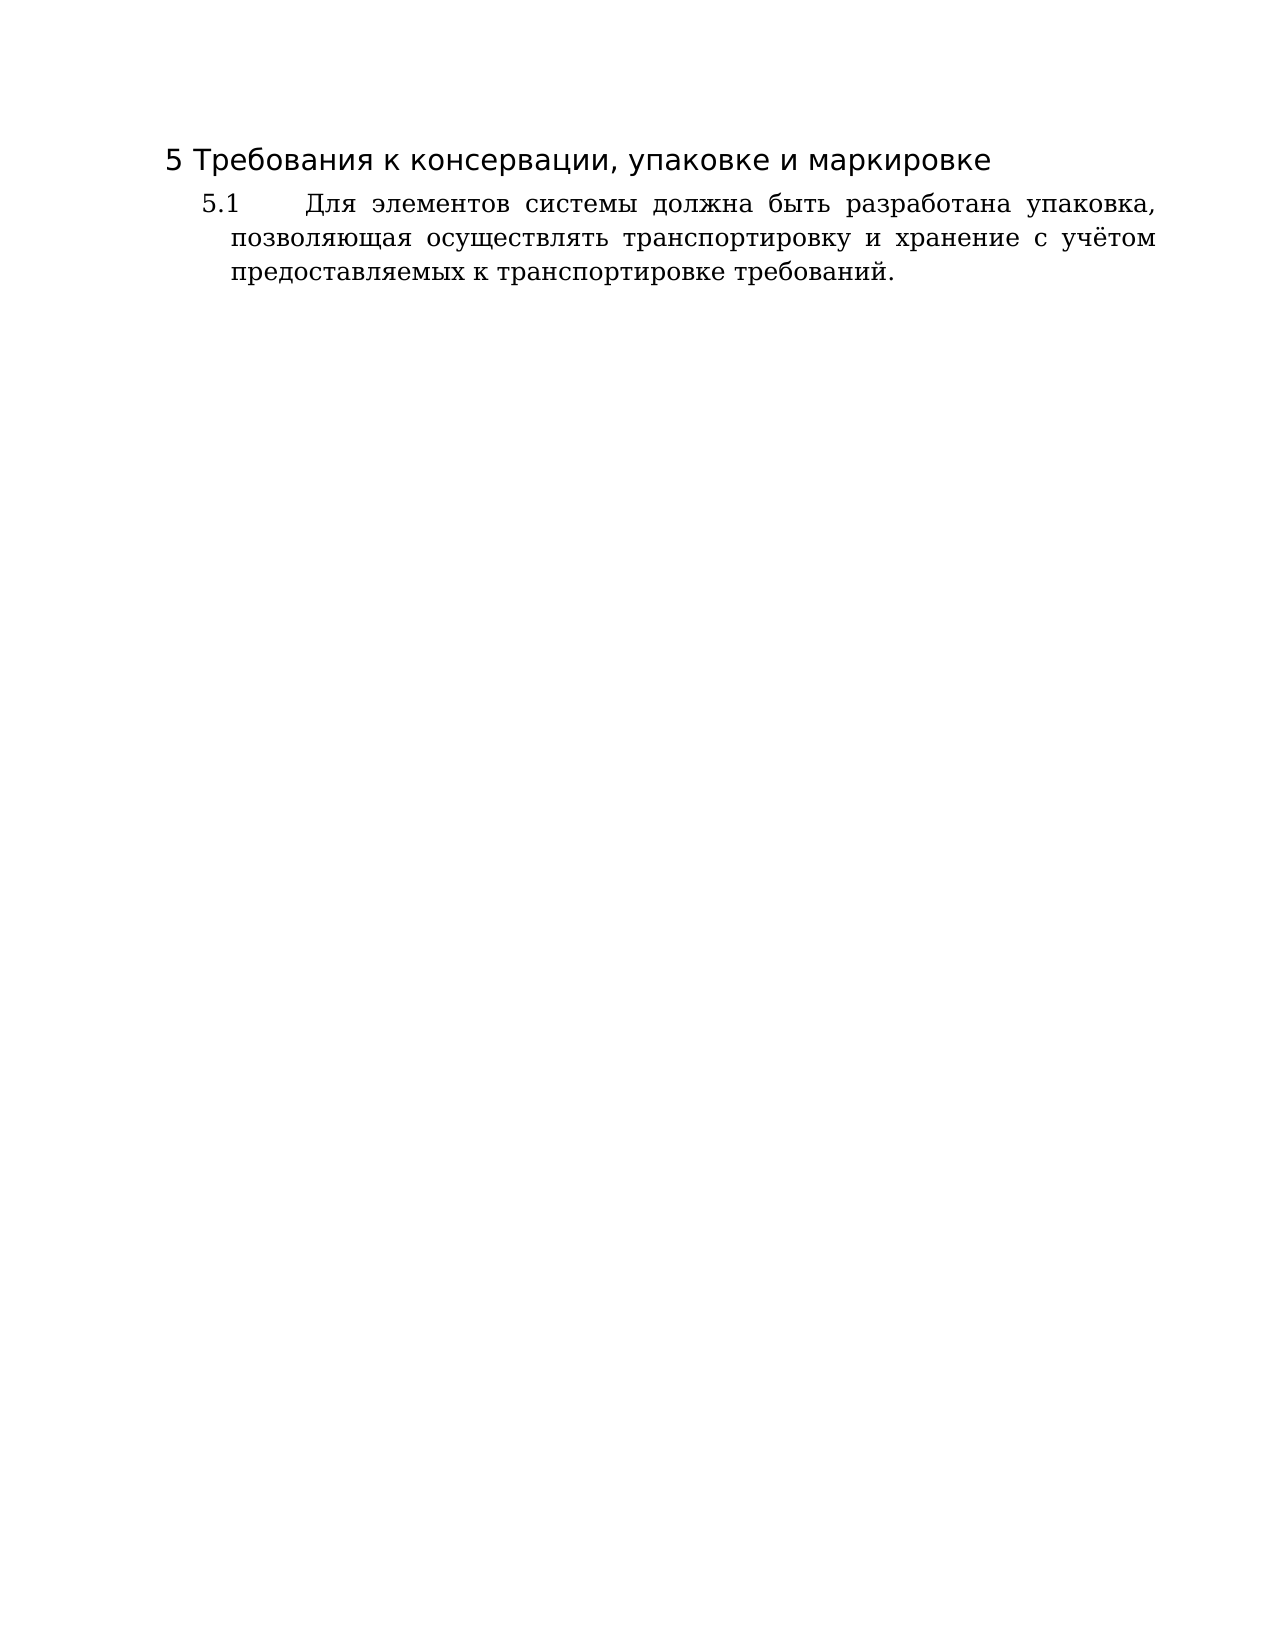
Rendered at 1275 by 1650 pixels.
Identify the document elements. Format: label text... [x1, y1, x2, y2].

subtitle Требования к консервации, упаковке и маркировке [156, 143, 1157, 177]
list Для элементов системы должна быть разработана упаковка, позволяющая осуществлять транспортировку и хранение с учётом предоставляемых к транспортировке требований. [193, 189, 1157, 286]
